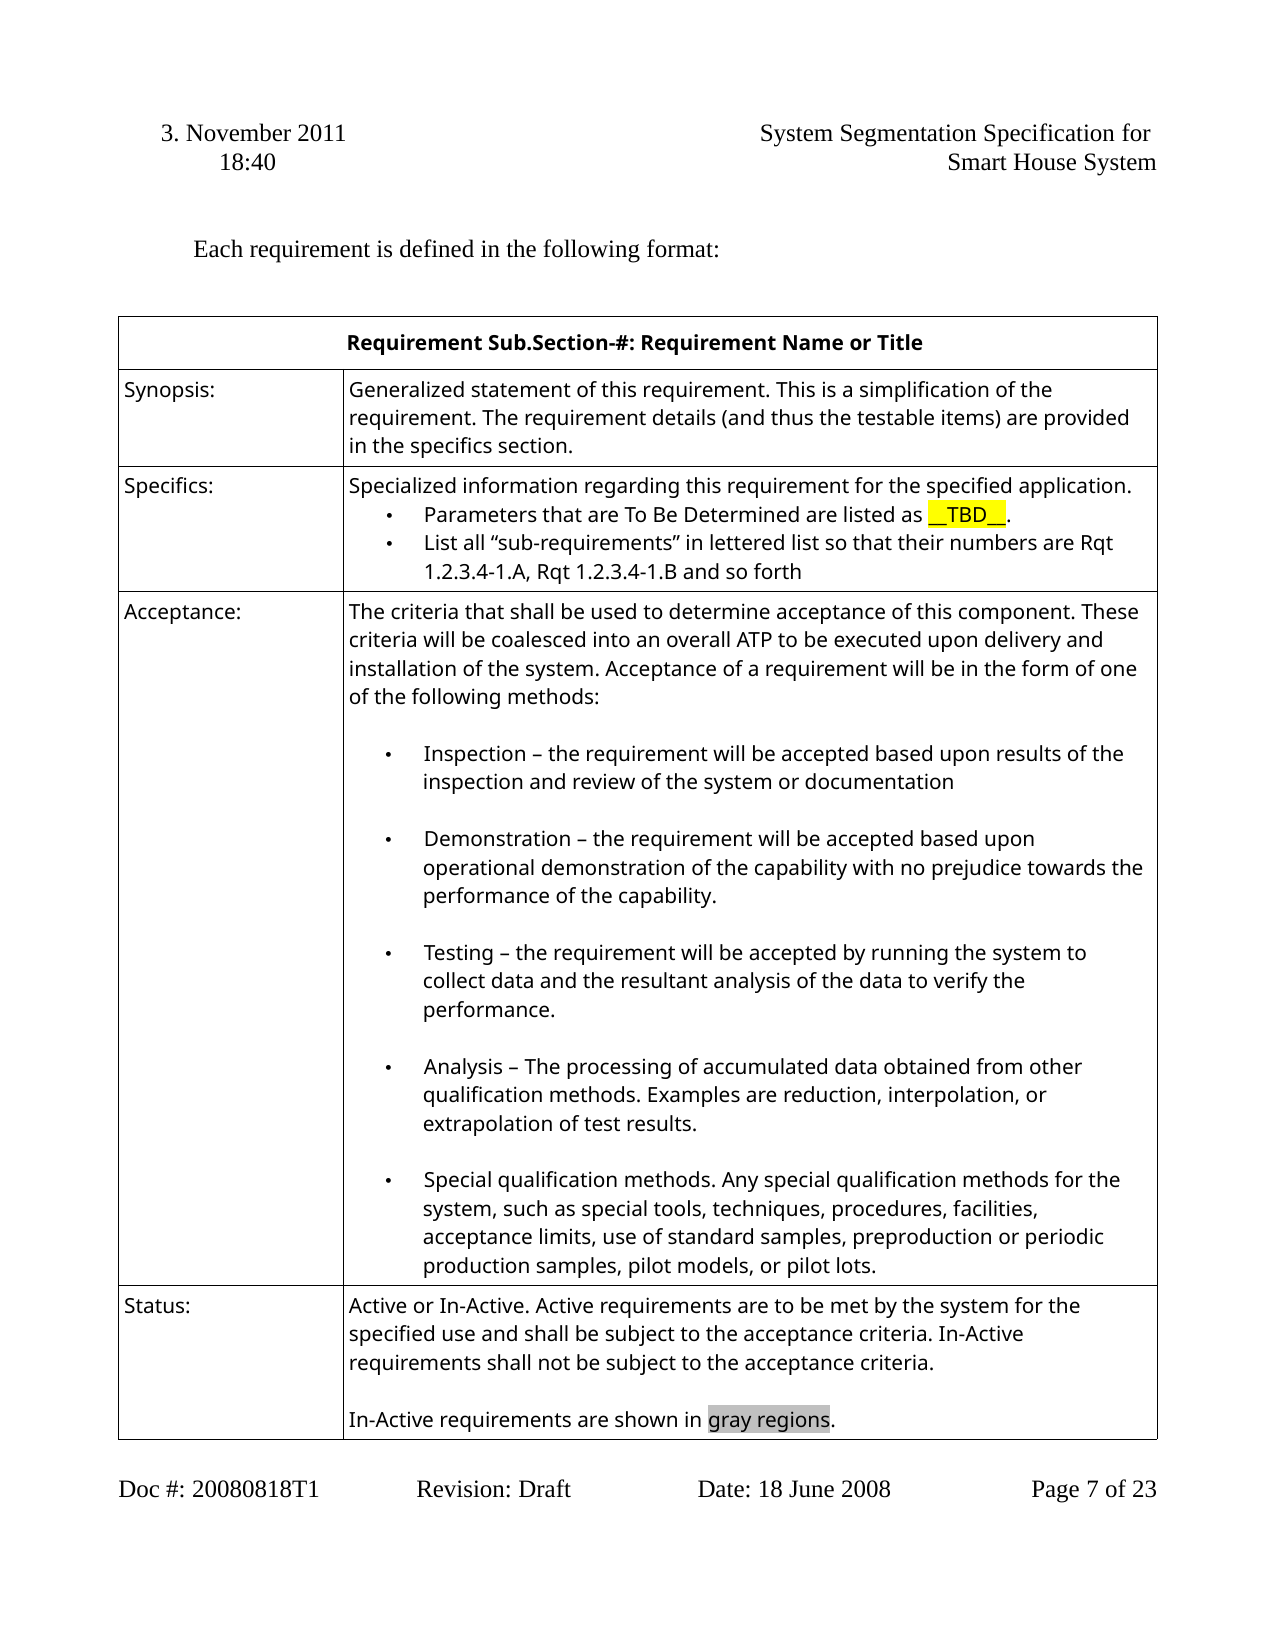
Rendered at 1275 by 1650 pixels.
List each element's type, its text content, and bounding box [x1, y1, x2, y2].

table_cell Status: [119, 1286, 343, 1439]
text Each requirement is defined in the following format: [118, 234, 1157, 263]
table_cell Active or In-Active. Active requirements are to be met by the system for the specified use and shall be subject to the acceptance criteria. In-Active requirements shall not be subject to the acceptance criteria. In-Active requirements are shown in gray regions. [344, 1286, 1157, 1439]
table_cell Synopsis: [119, 370, 343, 466]
table_cell The criteria that shall be used to determine acceptance of this component. These criteria will be coalesced into an overall ATP to be executed upon delivery and installation of the system. Acceptance of a requirement will be in the form of one of the following methods: Inspection – the requirement will be accepted based upon results of the inspection and review of the system or documentation Demonstration – the requirement will be accepted based upon operational demonstration of the capability with no prejudice towards the performance of the capability. Testing – the requirement will be accepted by running the system to collect data and the resultant analysis of the data to verify the performance. Analysis – The processing of accumulated data obtained from other qualification methods. Examples are reduction, interpolation, or extrapolation of test results. Special qualification methods. Any special qualification methods for the system, such as special tools, techniques, procedures, facilities, acceptance limits, use of standard samples, preproduction or periodic production samples, pilot models, or pilot lots. [344, 592, 1157, 1285]
table_cell Acceptance: [119, 592, 343, 1285]
table_cell Specialized information regarding this requirement for the specified application. Parameters that are To Be Determined are listed as __TBD__. List all “sub-requirements” in lettered list so that their numbers are Rqt 1.2.3.4-1.A, Rqt 1.2.3.4-1.B and so forth [344, 467, 1157, 591]
table_cell Generalized statement of this requirement. This is a simplification of the requirement. The requirement details (and thus the testable items) are provided in the specifics section. [344, 370, 1157, 466]
table_header Requirement Sub.Section-#: Requirement Name or Title [119, 317, 1157, 369]
table_cell Specifics: [119, 467, 343, 591]
